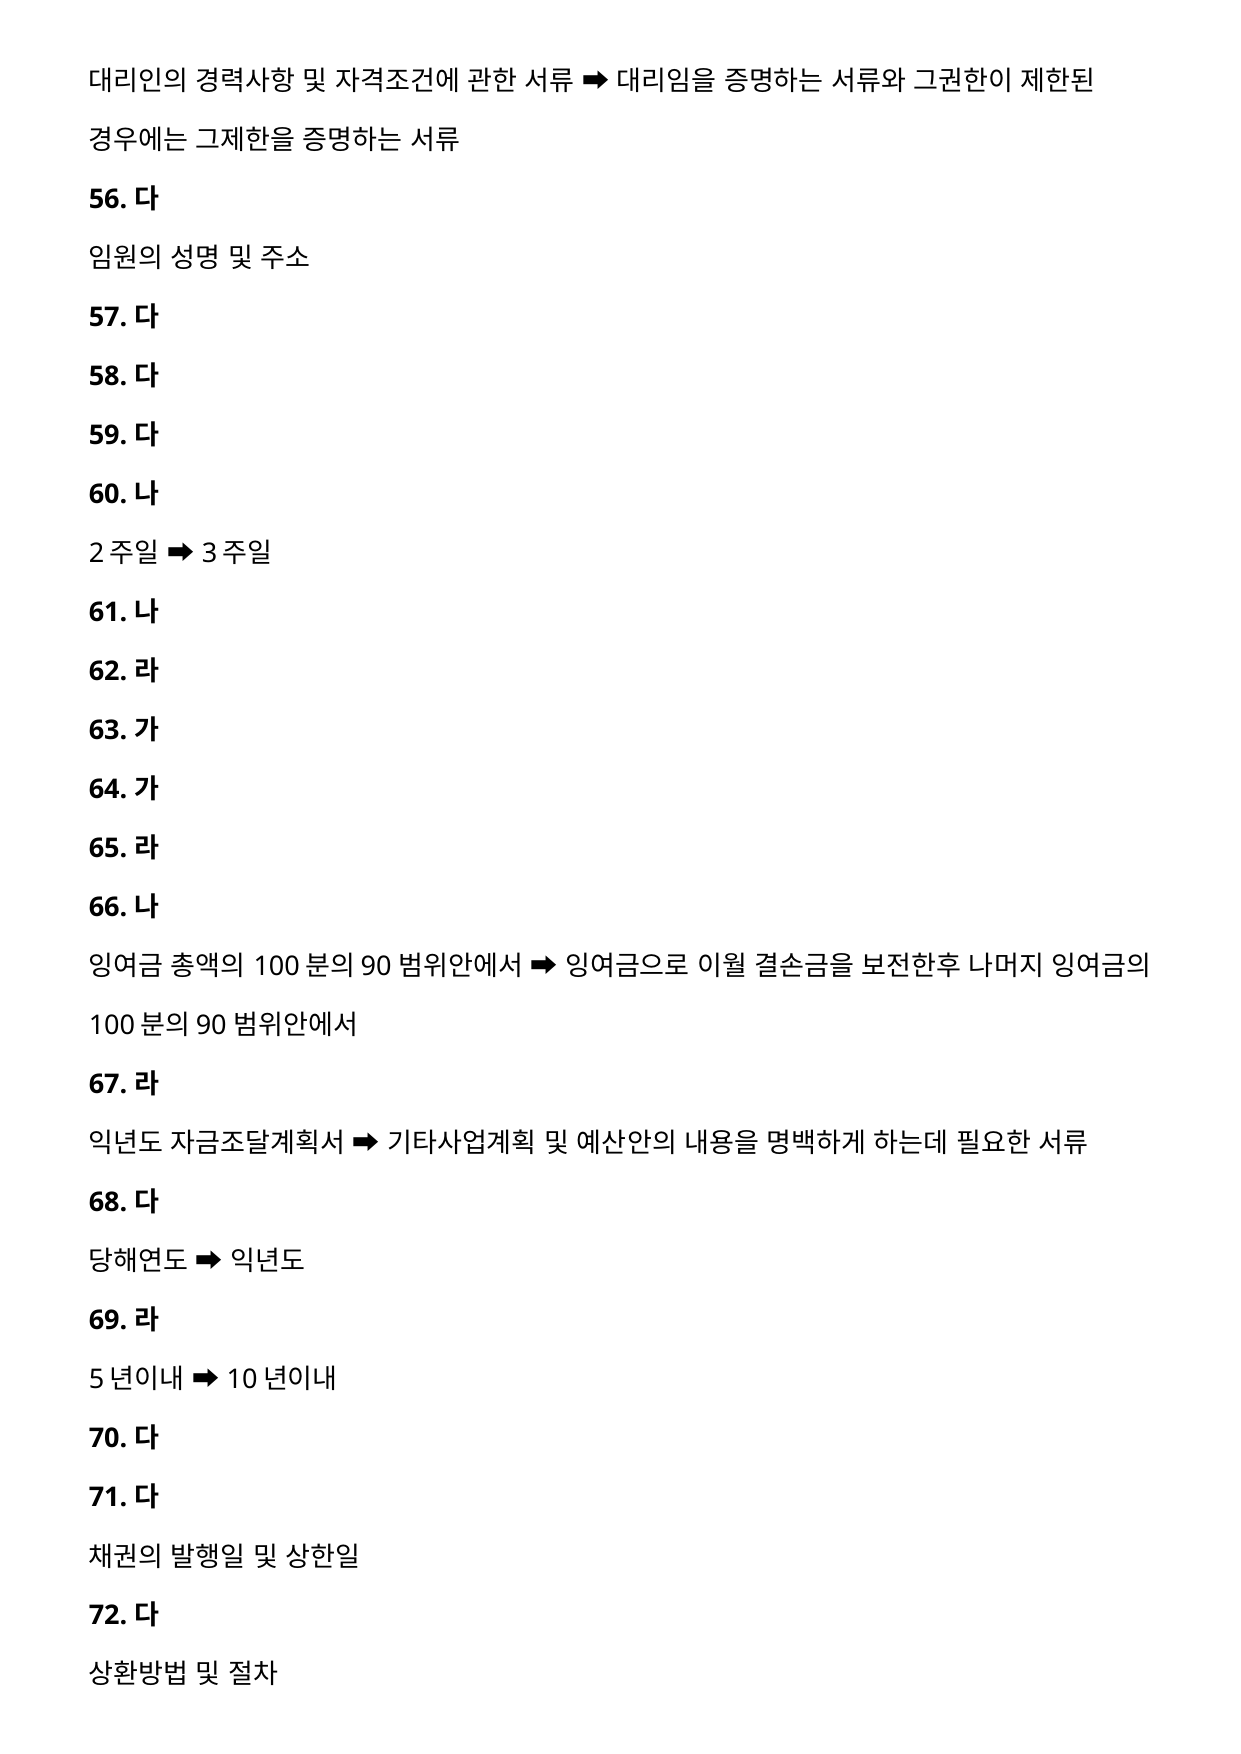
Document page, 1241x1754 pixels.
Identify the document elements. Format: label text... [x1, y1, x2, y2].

text 2주일 ➡ 3주일 [88, 531, 1152, 570]
text 채권의 발행일 및 상한일 [88, 1534, 1152, 1574]
text 69. 라 [88, 1298, 1152, 1338]
text 임원의 성명 및 주소 [88, 236, 1152, 275]
text 대리인의 경력사항 및 자격조건에 관한 서류 ➡ 대리임을 증명하는 서류와 그권한이 제한된 경우에는 그제한을 증명하는 서류 [88, 59, 1152, 157]
text 61. 나 [88, 590, 1152, 629]
text 60. 나 [88, 472, 1152, 511]
text 66. 나 [88, 885, 1152, 925]
text 5년이내 ➡ 10년이내 [88, 1357, 1152, 1397]
text 72. 다 [88, 1593, 1152, 1633]
text 57. 다 [88, 295, 1152, 334]
text 71. 다 [88, 1475, 1152, 1515]
text 56. 다 [88, 177, 1152, 216]
text 62. 라 [88, 649, 1152, 688]
text 상환방법 및 절차 [88, 1652, 1152, 1692]
text 67. 라 [88, 1062, 1152, 1102]
text 익년도 자금조달계획서 ➡ 기타사업계획 및 예산안의 내용을 명백하게 하는데 필요한 서류 [88, 1121, 1152, 1161]
text 64. 가 [88, 767, 1152, 807]
text 당해연도 ➡ 익년도 [88, 1239, 1152, 1279]
text 63. 가 [88, 708, 1152, 747]
text 잉여금 총액의 100분의90 범위안에서 ➡ 잉여금으로 이월 결손금을 보전한후 나머지 잉여금의 100분의90 범위안에서 [88, 944, 1152, 1043]
text 68. 다 [88, 1180, 1152, 1220]
text 65. 라 [88, 826, 1152, 866]
text 59. 다 [88, 413, 1152, 452]
text 70. 다 [88, 1416, 1152, 1456]
text 58. 다 [88, 354, 1152, 393]
